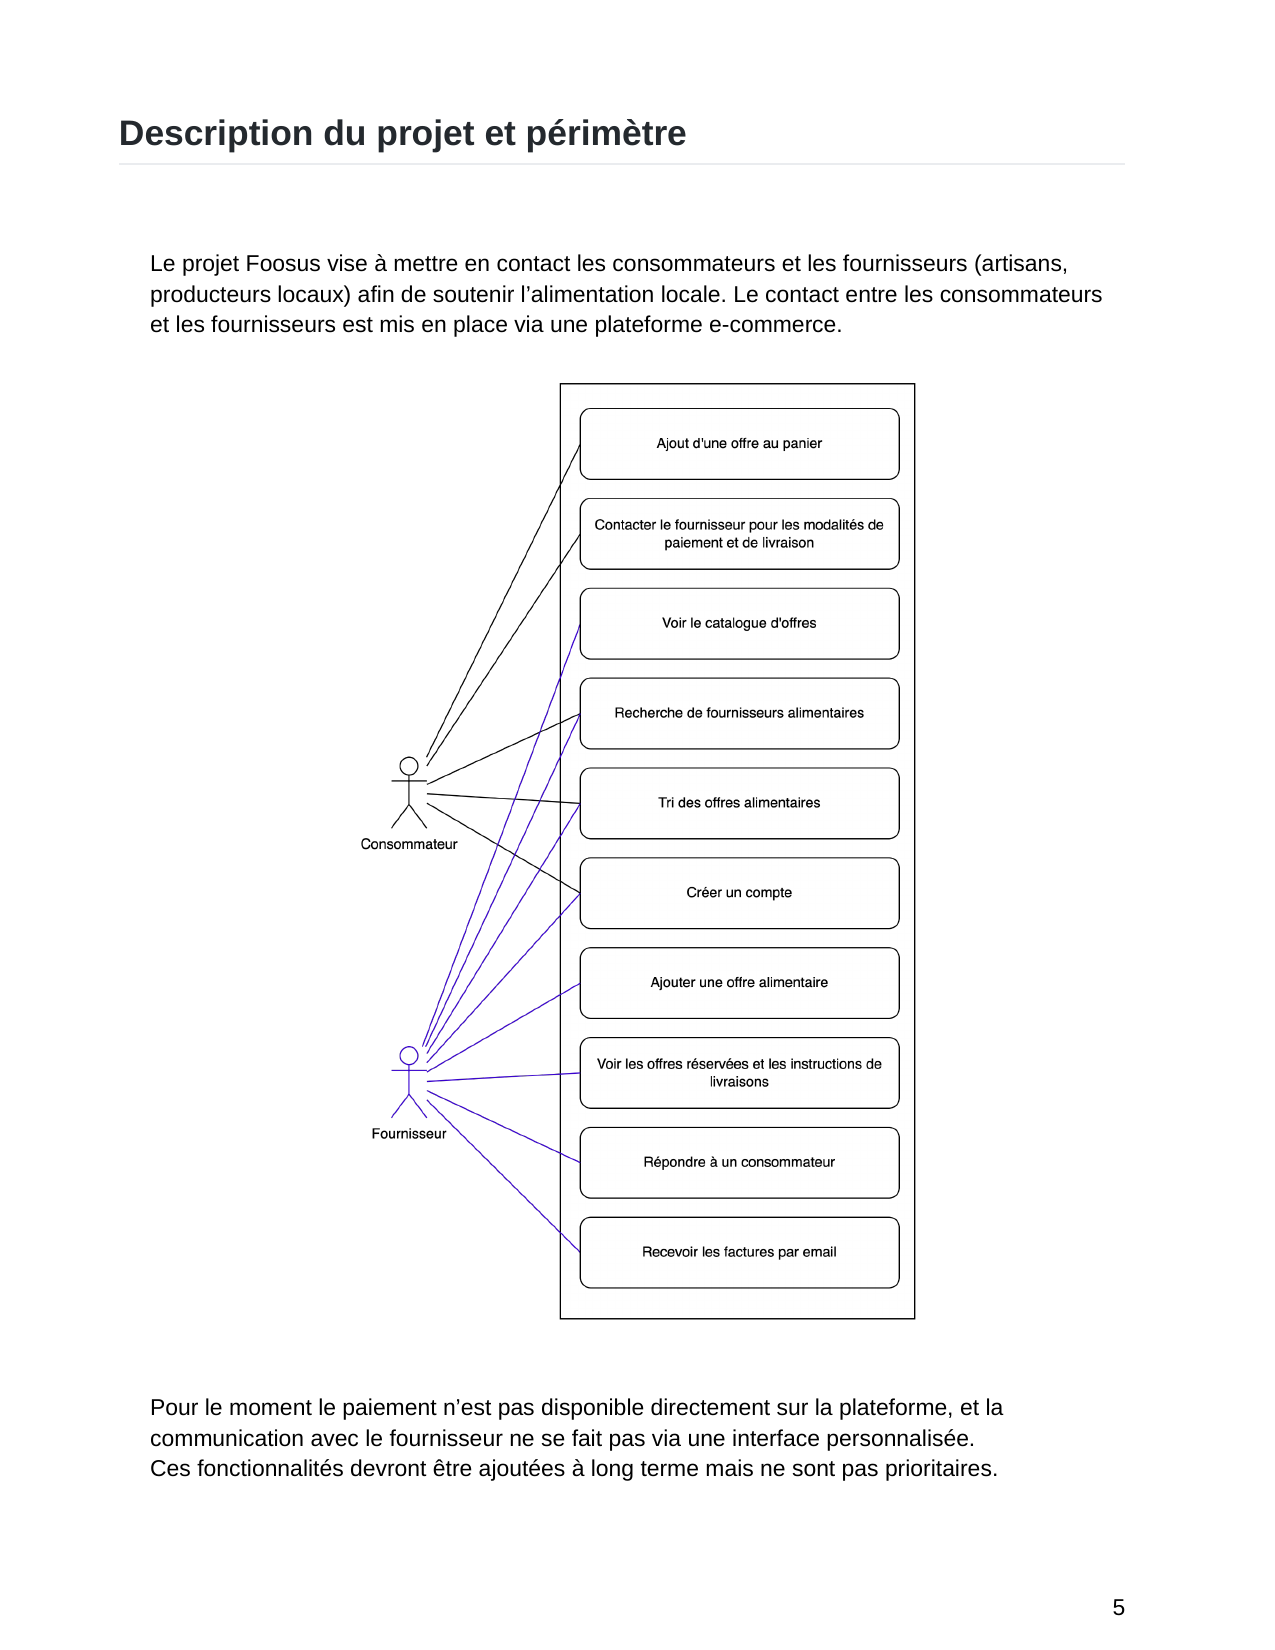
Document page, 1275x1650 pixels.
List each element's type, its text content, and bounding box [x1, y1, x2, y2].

text Ces fonctionnalités devront être ajoutées à long terme mais ne sont pas prioritaires. [150, 1455, 1125, 1481]
text Pour le moment le paiement n’est pas disponible directement sur la plateforme, et la communication avec le fournisseur ne se fait pas via une interface personnalisée. [150, 1394, 1125, 1451]
picture [348, 371, 927, 1331]
subtitle Description du projet et périmètre [119, 112, 1125, 163]
text Le projet Foosus vise à mettre en contact les consommateurs et les fournisseurs (artisans, producteurs locaux) afin de soutenir l’alimentation locale. Le contact entre les consommateurs et les fournisseurs est mis en place via une plateforme e-commerce. [150, 250, 1125, 337]
